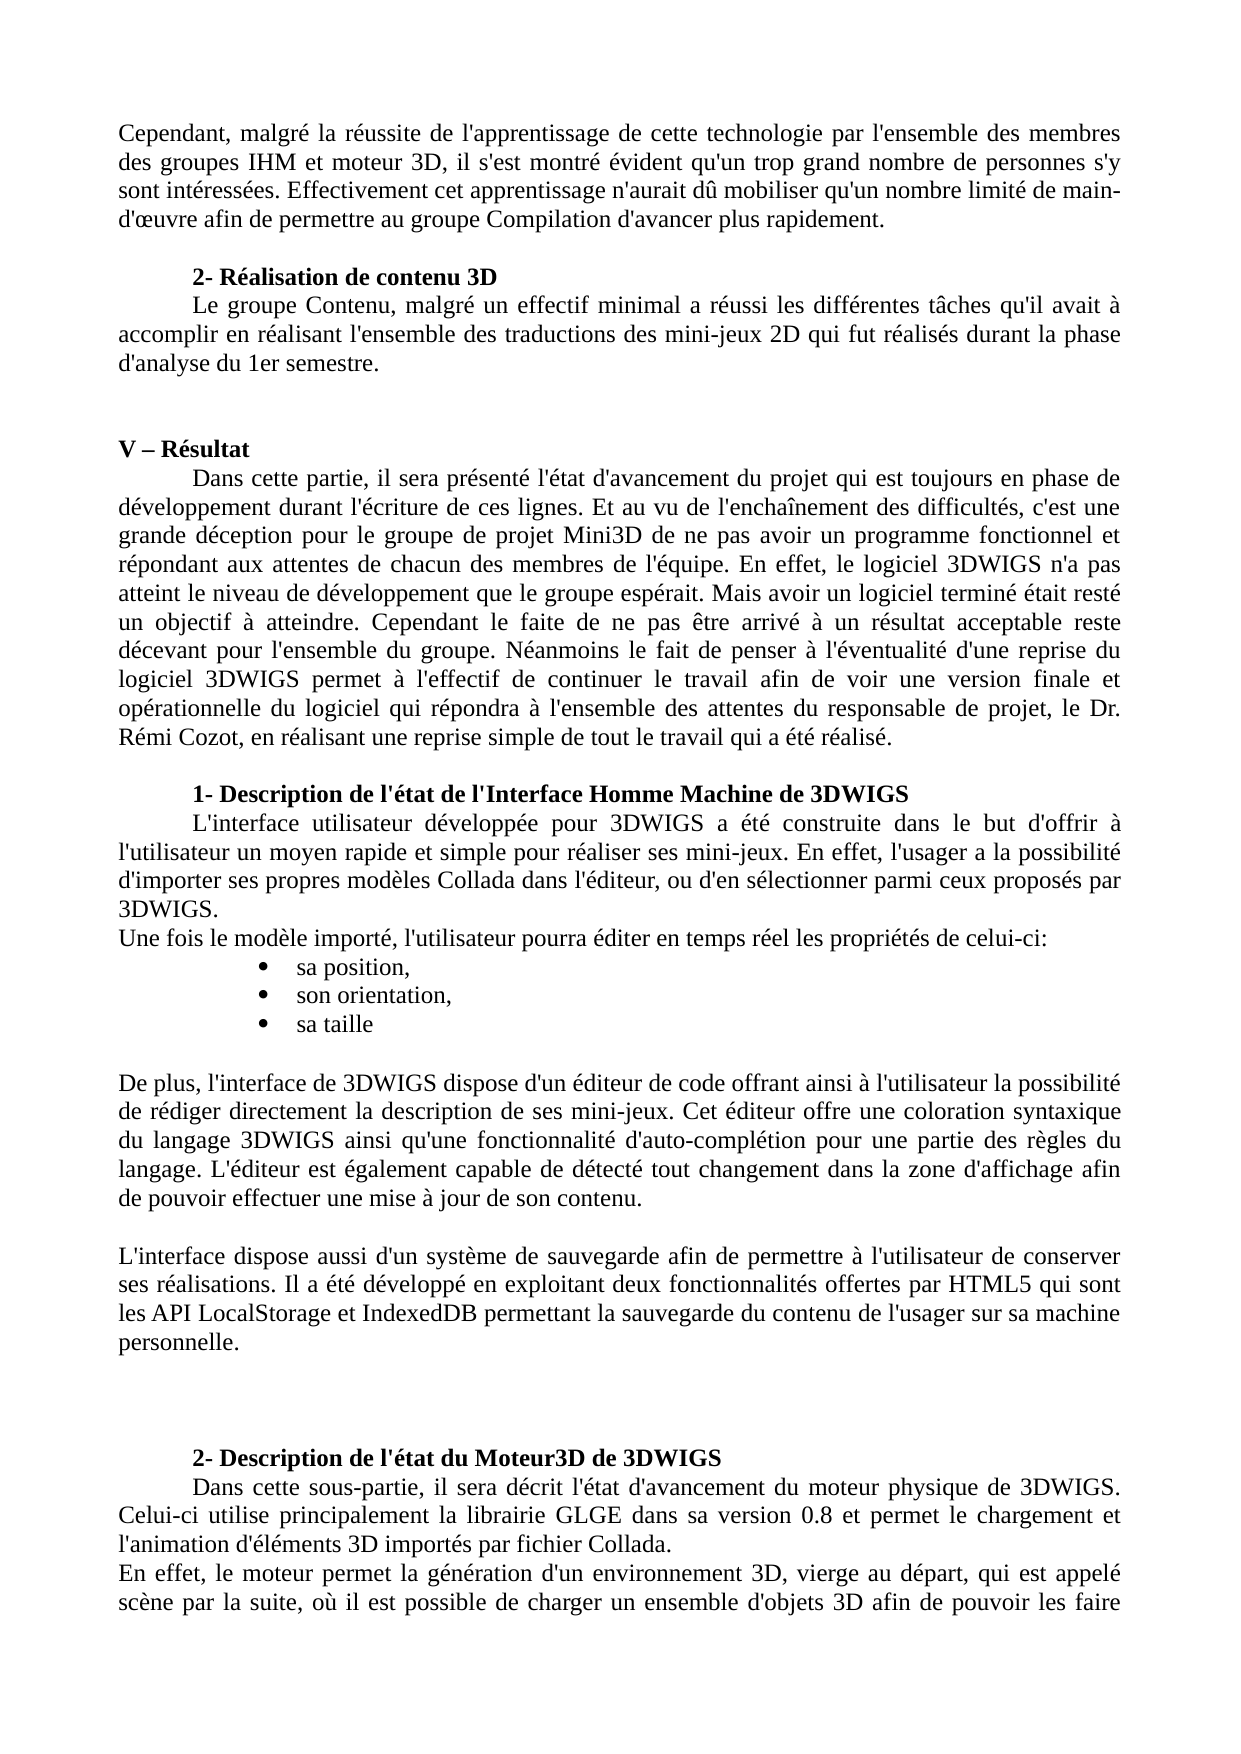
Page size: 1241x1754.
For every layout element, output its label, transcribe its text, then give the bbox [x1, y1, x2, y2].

text Dans cette sous-partie, il sera décrit l'état d'avancement du moteur physique de 3DWIGS. Celui-ci utilise principalement la librairie GLGE dans sa version 0.8 et permet le chargement et l'animation d'éléments 3D importés par fichier Collada. [118, 1472, 1122, 1558]
text En effet, le moteur permet la génération d'un environnement 3D, vierge au départ, qui est appelé scène par la suite, où il est possible de charger un ensemble d'objets 3D afin de pouvoir les faire [118, 1558, 1122, 1615]
list sa position, [259, 952, 1063, 981]
text Le groupe Contenu, malgré un effectif minimal a réussi les différentes tâches qu'il avait à accomplir en réalisant l'ensemble des traductions des mini-jeux 2D qui fut réalisés durant la phase d'analyse du 1er semestre. [118, 291, 1122, 377]
text V – Résultat [118, 434, 1122, 463]
list son orientation, [259, 981, 1063, 1009]
text L'interface utilisateur développée pour 3DWIGS a été construite dans le but d'offrir à l'utilisateur un moyen rapide et simple pour réaliser ses mini-jeux. En effet, l'usager a la possibilité d'importer ses propres modèles Collada dans l'éditeur, ou d'en sélectionner parmi ceux proposés par 3DWIGS. Une fois le modèle importé, l'utilisateur pourra éditer en temps réel les propriétés de celui-ci: [118, 808, 1122, 952]
text L'interface dispose aussi d'un système de sauvegarde afin de permettre à l'utilisateur de conserver ses réalisations. Il a été développé en exploitant deux fonctionnalités offertes par HTML5 qui sont les API LocalStorage et IndexedDB permettant la sauvegarde du contenu de l'usager sur sa machine personnelle. [118, 1241, 1122, 1356]
text Dans cette partie, il sera présenté l'état d'avancement du projet qui est toujours en phase de développement durant l'écriture de ces lignes. Et au vu de l'enchaînement des difficultés, c'est une grande déception pour le groupe de projet Mini3D de ne pas avoir un programme fonctionnel et répondant aux attentes de chacun des membres de l'équipe. En effet, le logiciel 3DWIGS n'a pas atteint le niveau de développement que le groupe espérait. Mais avoir un logiciel terminé était resté un objectif à atteindre. Cependant le faite de ne pas être arrivé à un résultat acceptable reste décevant pour l'ensemble du groupe. Néanmoins le fait de penser à l'éventualité d'une reprise du logiciel 3DWIGS permet à l'effectif de continuer le travail afin de voir une version finale et opérationnelle du logiciel qui répondra à l'ensemble des attentes du responsable de projet, le Dr. Rémi Cozot, en réalisant une reprise simple de tout le travail qui a été réalisé. [118, 463, 1122, 751]
text 1- Description de l'état de l'Interface Homme Machine de 3DWIGS [118, 779, 1122, 808]
text De plus, l'interface de 3DWIGS dispose d'un éditeur de code offrant ainsi à l'utilisateur la possibilité de rédiger directement la description de ses mini-jeux. Cet éditeur offre une coloration syntaxique du langage 3DWIGS ainsi qu'une fonctionnalité d'auto-complétion pour une partie des règles du langage. L'éditeur est également capable de détecté tout changement dans la zone d'affichage afin de pouvoir effectuer une mise à jour de son contenu. [118, 1068, 1122, 1211]
text 2- Description de l'état du Moteur3D de 3DWIGS [118, 1443, 1122, 1472]
text Cependant, malgré la réussite de l'apprentissage de cette technologie par l'ensemble des membres des groupes IHM et moteur 3D, il s'est montré évident qu'un trop grand nombre de personnes s'y sont intéressées. Effectivement cet apprentissage n'aurait dû mobiliser qu'un nombre limité de main-d'œuvre afin de permettre au groupe Compilation d'avancer plus rapidement. [118, 118, 1122, 233]
text 2- Réalisation de contenu 3D [118, 262, 1122, 291]
list sa taille [259, 1009, 1063, 1038]
